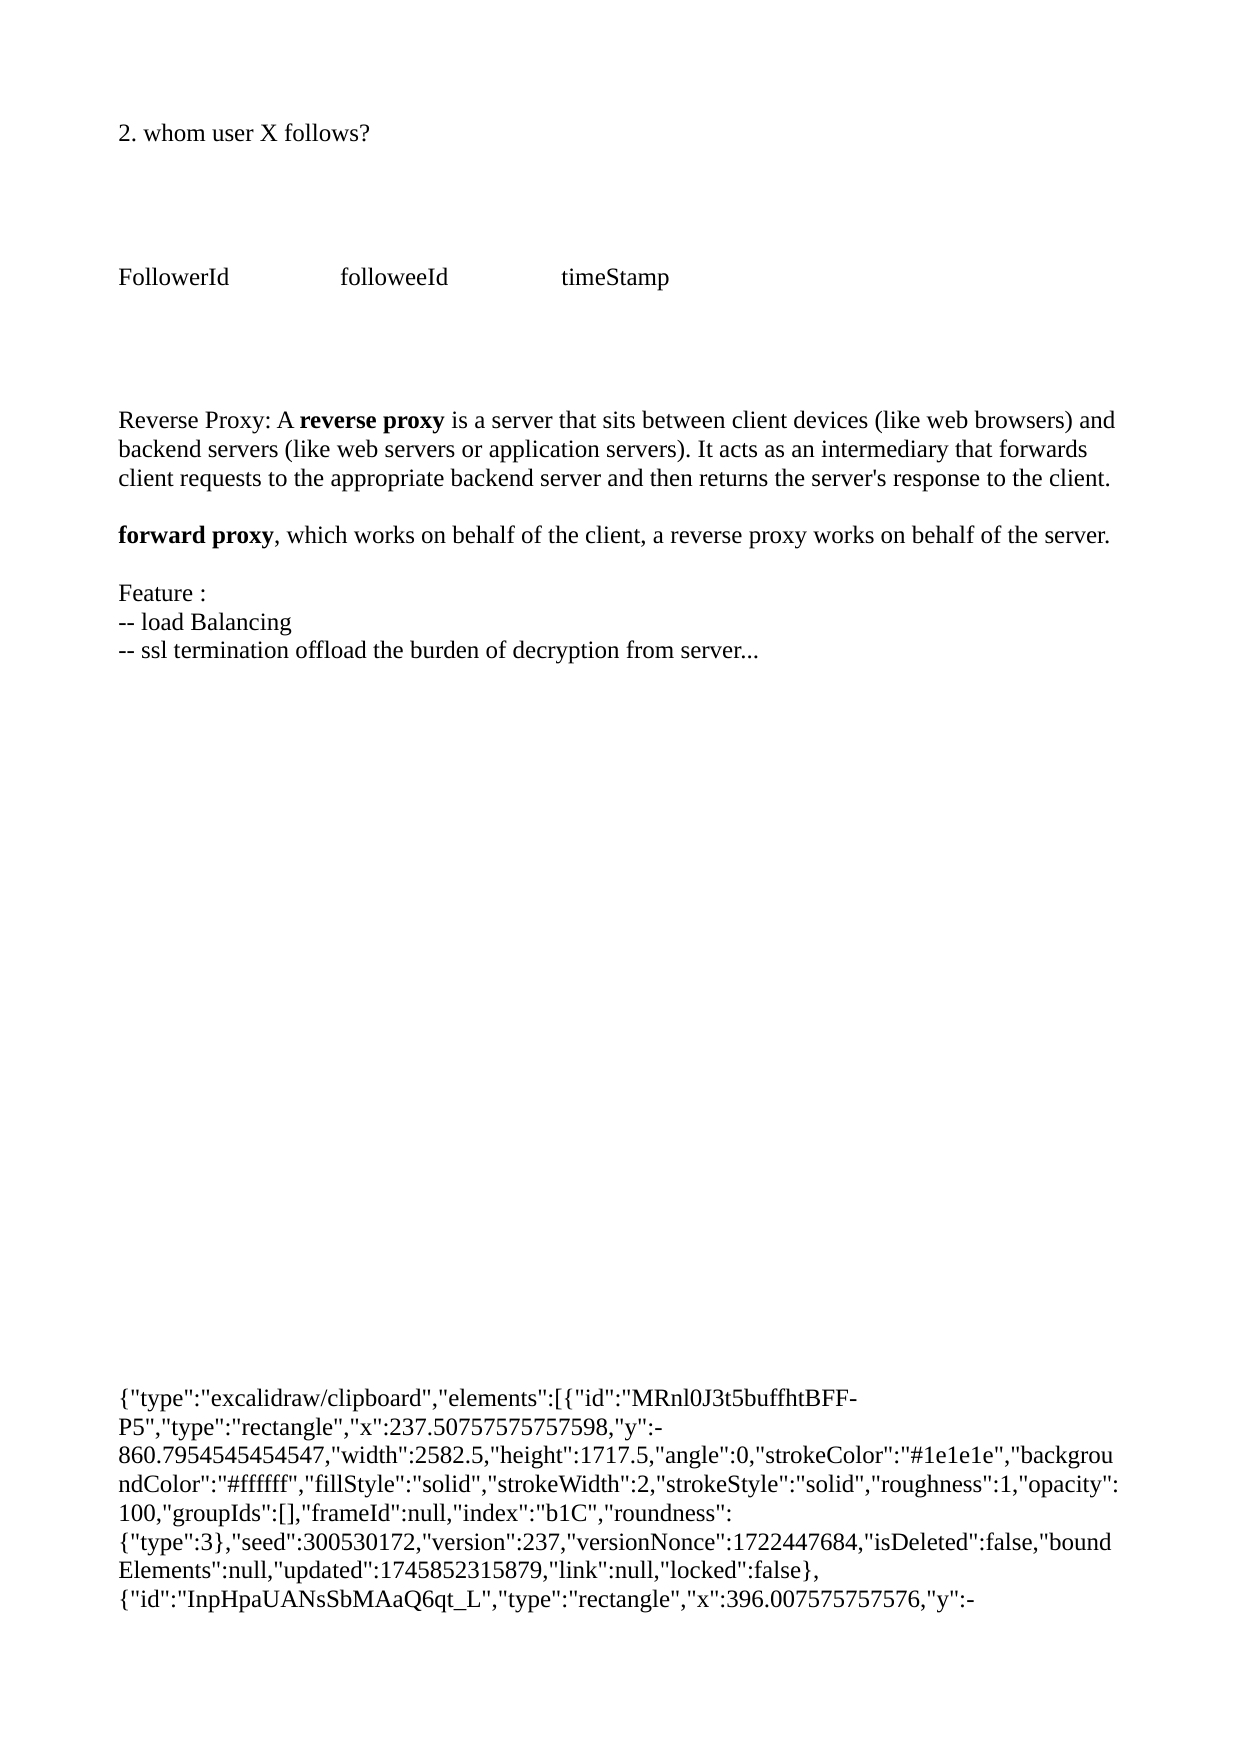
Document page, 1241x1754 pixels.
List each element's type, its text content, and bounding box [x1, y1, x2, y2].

text {"type":"excalidraw/clipboard","elements":[{"id":"MRnl0J3t5buffhtBFF-P5","type":"rectangle","x":237.50757575757598,"y":-860.7954545454547,"width":2582.5,"height":1717.5,"angle":0,"strokeColor":"#1e1e1e","backgroundColor":"#ffffff","fillStyle":"solid","strokeWidth":2,"strokeStyle":"solid","roughness":1,"opacity":100,"groupIds":[],"frameId":null,"index":"b1C","roundness":{"type":3},"seed":300530172,"version":237,"versionNonce":1722447684,"isDeleted":false,"boundElements":null,"updated":1745852315879,"link":null,"locked":false},{"id":"InpHpaUANsSbMAaQ6qt_L","type":"rectangle","x":396.007575757576,"y":- [118, 1383, 1122, 1613]
text Feature : [118, 578, 1122, 607]
text FollowerId followeeId timeStamp [118, 262, 1122, 291]
text Reverse Proxy: A reverse proxy is a server that sits between client devices (like web browsers) and backend servers (like web servers or application servers). It acts as an intermediary that forwards client requests to the appropriate backend server and then returns the server's response to the client. [118, 406, 1122, 492]
text -- ssl termination offload the burden of decryption from server... [118, 636, 1122, 664]
text 2. whom user X follows? [118, 118, 1122, 147]
text forward proxy, which works on behalf of the client, a reverse proxy works on behalf of the server. [118, 521, 1122, 549]
text -- load Balancing [118, 607, 1122, 636]
